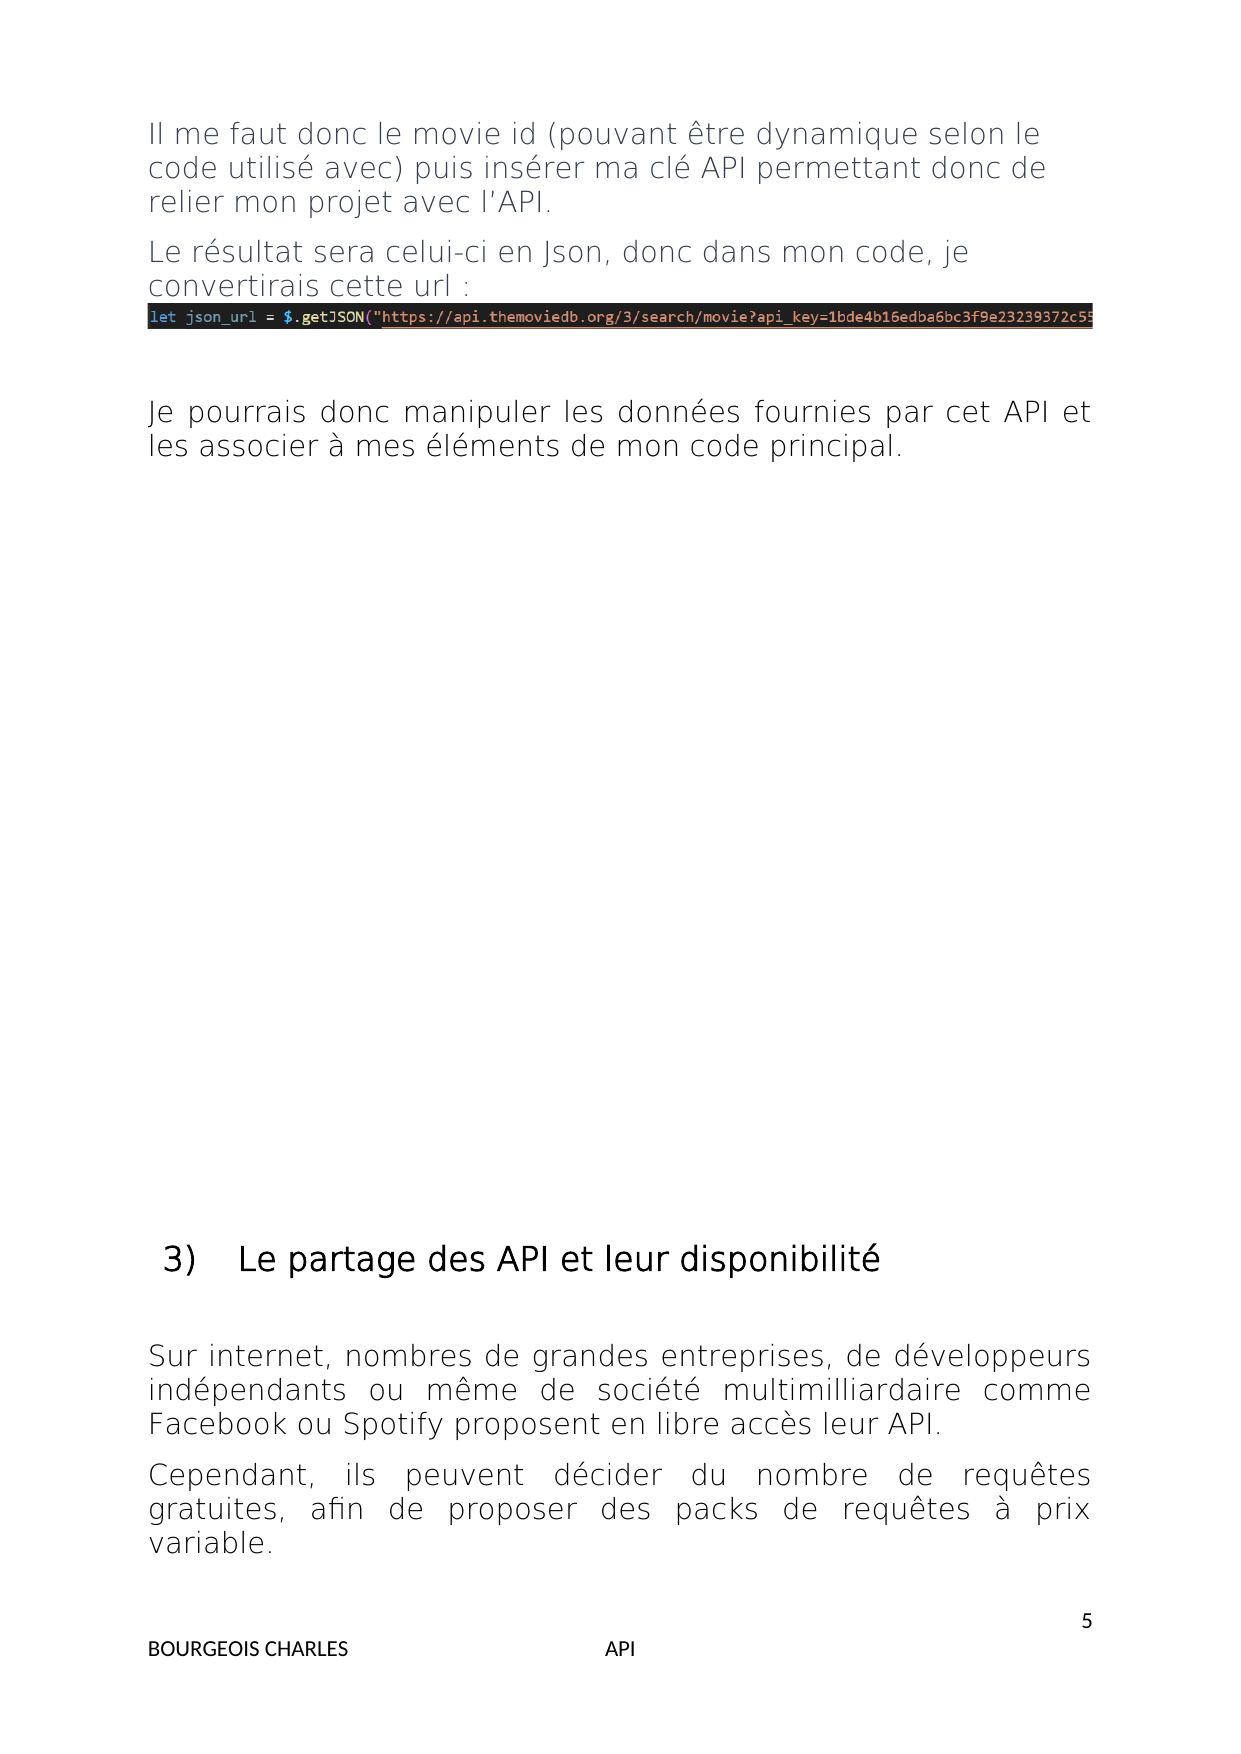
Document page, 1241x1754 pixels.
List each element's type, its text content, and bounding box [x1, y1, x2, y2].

text Le résultat sera celui-ci en Json, donc dans mon code, je convertirais cette url : [148, 236, 1092, 303]
text Sur internet, nombres de grandes entreprises, de développeurs indépendants ou même de société multimilliardaire comme Facebook ou Spotify proposent en libre accès leur API. [148, 1340, 1092, 1442]
list Le partage des API et leur disponibilité [162, 1239, 1092, 1278]
text Je pourrais donc manipuler les données fournies par cet API et les associer à mes éléments de mon code principal. [148, 396, 1092, 463]
text Cependant, ils peuvent décider du nombre de requêtes gratuites, afin de proposer des packs de requêtes à prix variable. [148, 1458, 1092, 1560]
text Il me faut donc le movie id (pouvant être dynamique selon le code utilisé avec) puis insérer ma clé API permettant donc de relier mon projet avec l’API. [148, 117, 1092, 219]
